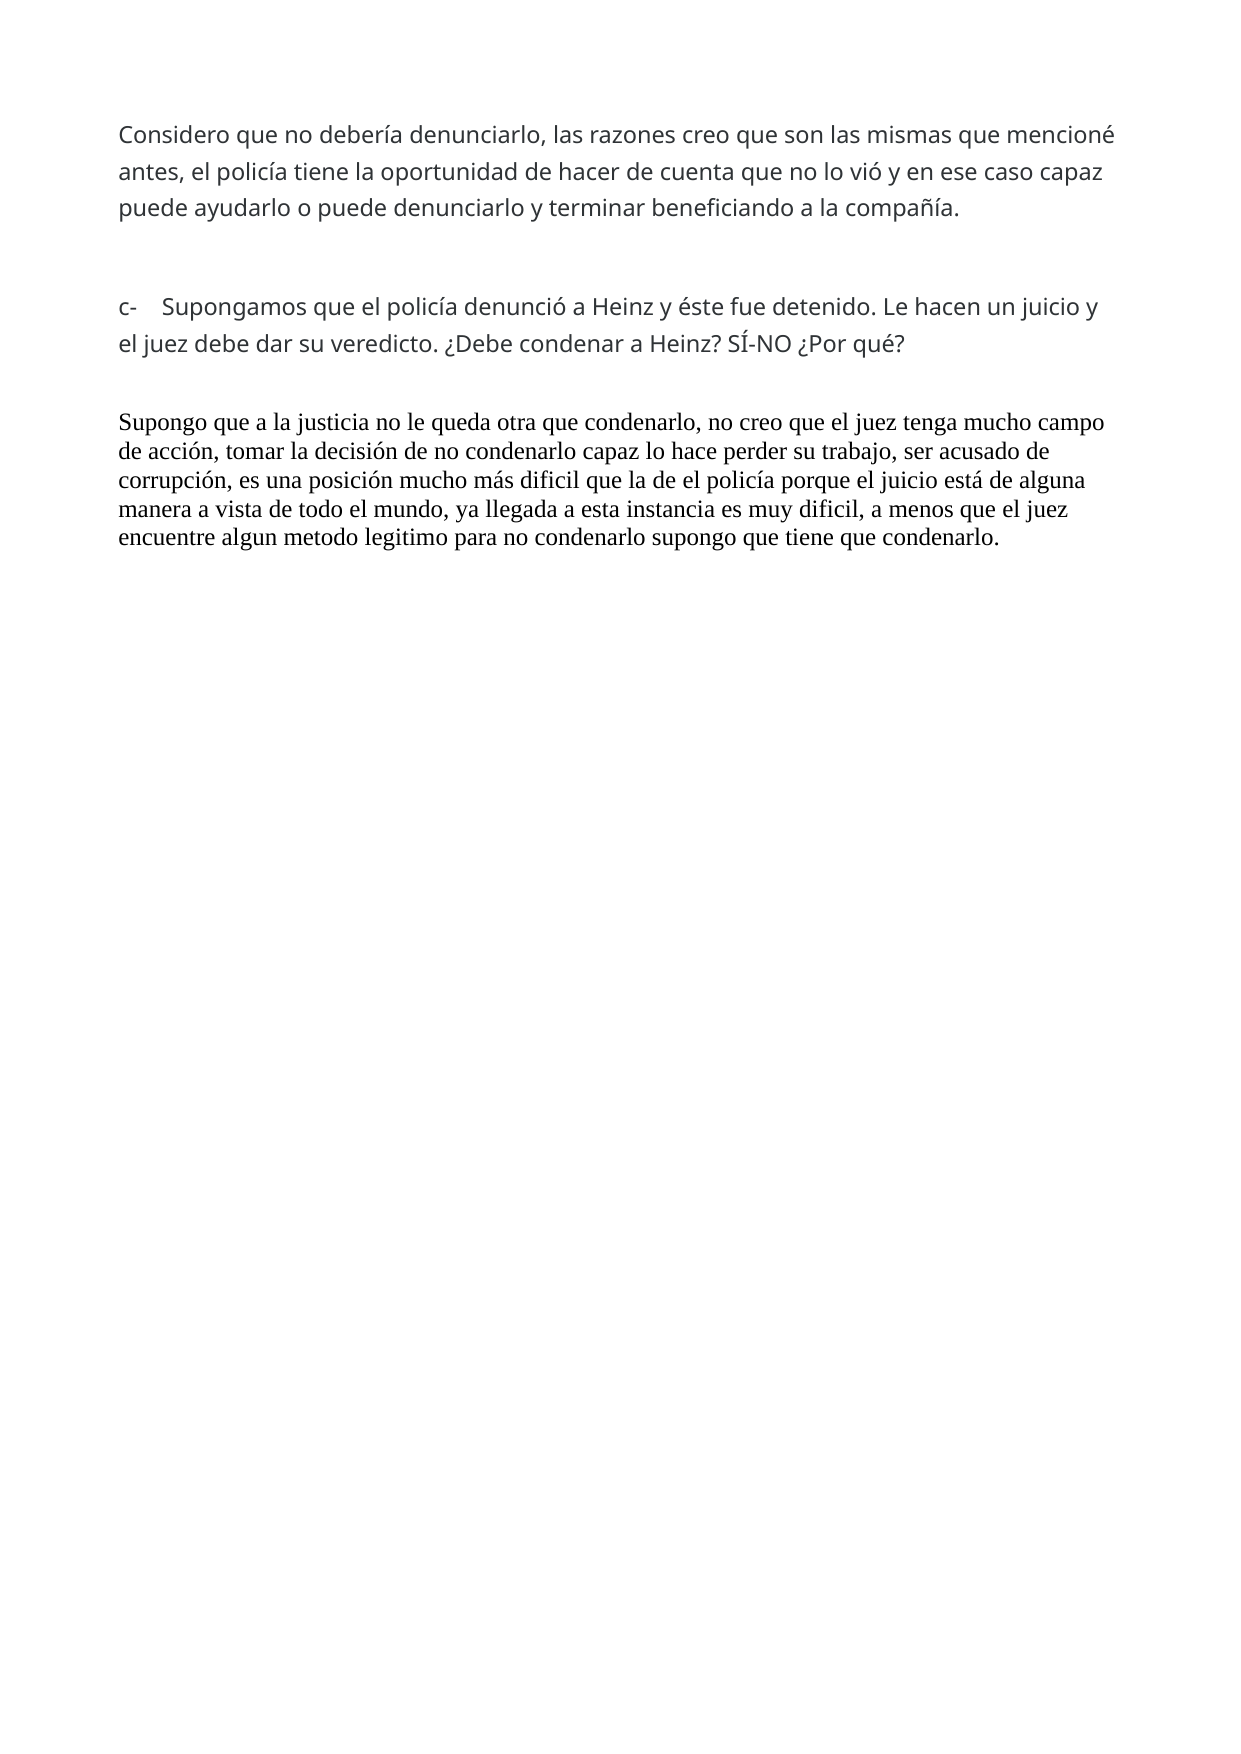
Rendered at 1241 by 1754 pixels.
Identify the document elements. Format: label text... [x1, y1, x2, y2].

text Supongo que a la justicia no le queda otra que condenarlo, no creo que el juez tenga mucho campo de acción, tomar la decisión de no condenarlo capaz lo hace perder su trabajo, ser acusado de corrupción, es una posición mucho más dificil que la de el policía porque el juicio está de alguna manera a vista de todo el mundo, ya llegada a esta instancia es muy dificil, a menos que el juez encuentre algun metodo legitimo para no condenarlo supongo que tiene que condenarlo. [118, 407, 1122, 551]
text Considero que no debería denunciarlo, las razones creo que son las mismas que mencioné antes, el policía tiene la oportunidad de hacer de cuenta que no lo vió y en ese caso capaz puede ayudarlo o puede denunciarlo y terminar beneficiando a la compañía. [118, 118, 1122, 224]
text c- Supongamos que el policía denunció a Heinz y éste fue detenido. Le hacen un juicio y el juez debe dar su veredicto. ¿Debe condenar a Heinz? SÍ-NO ¿Por qué? [118, 291, 1122, 359]
